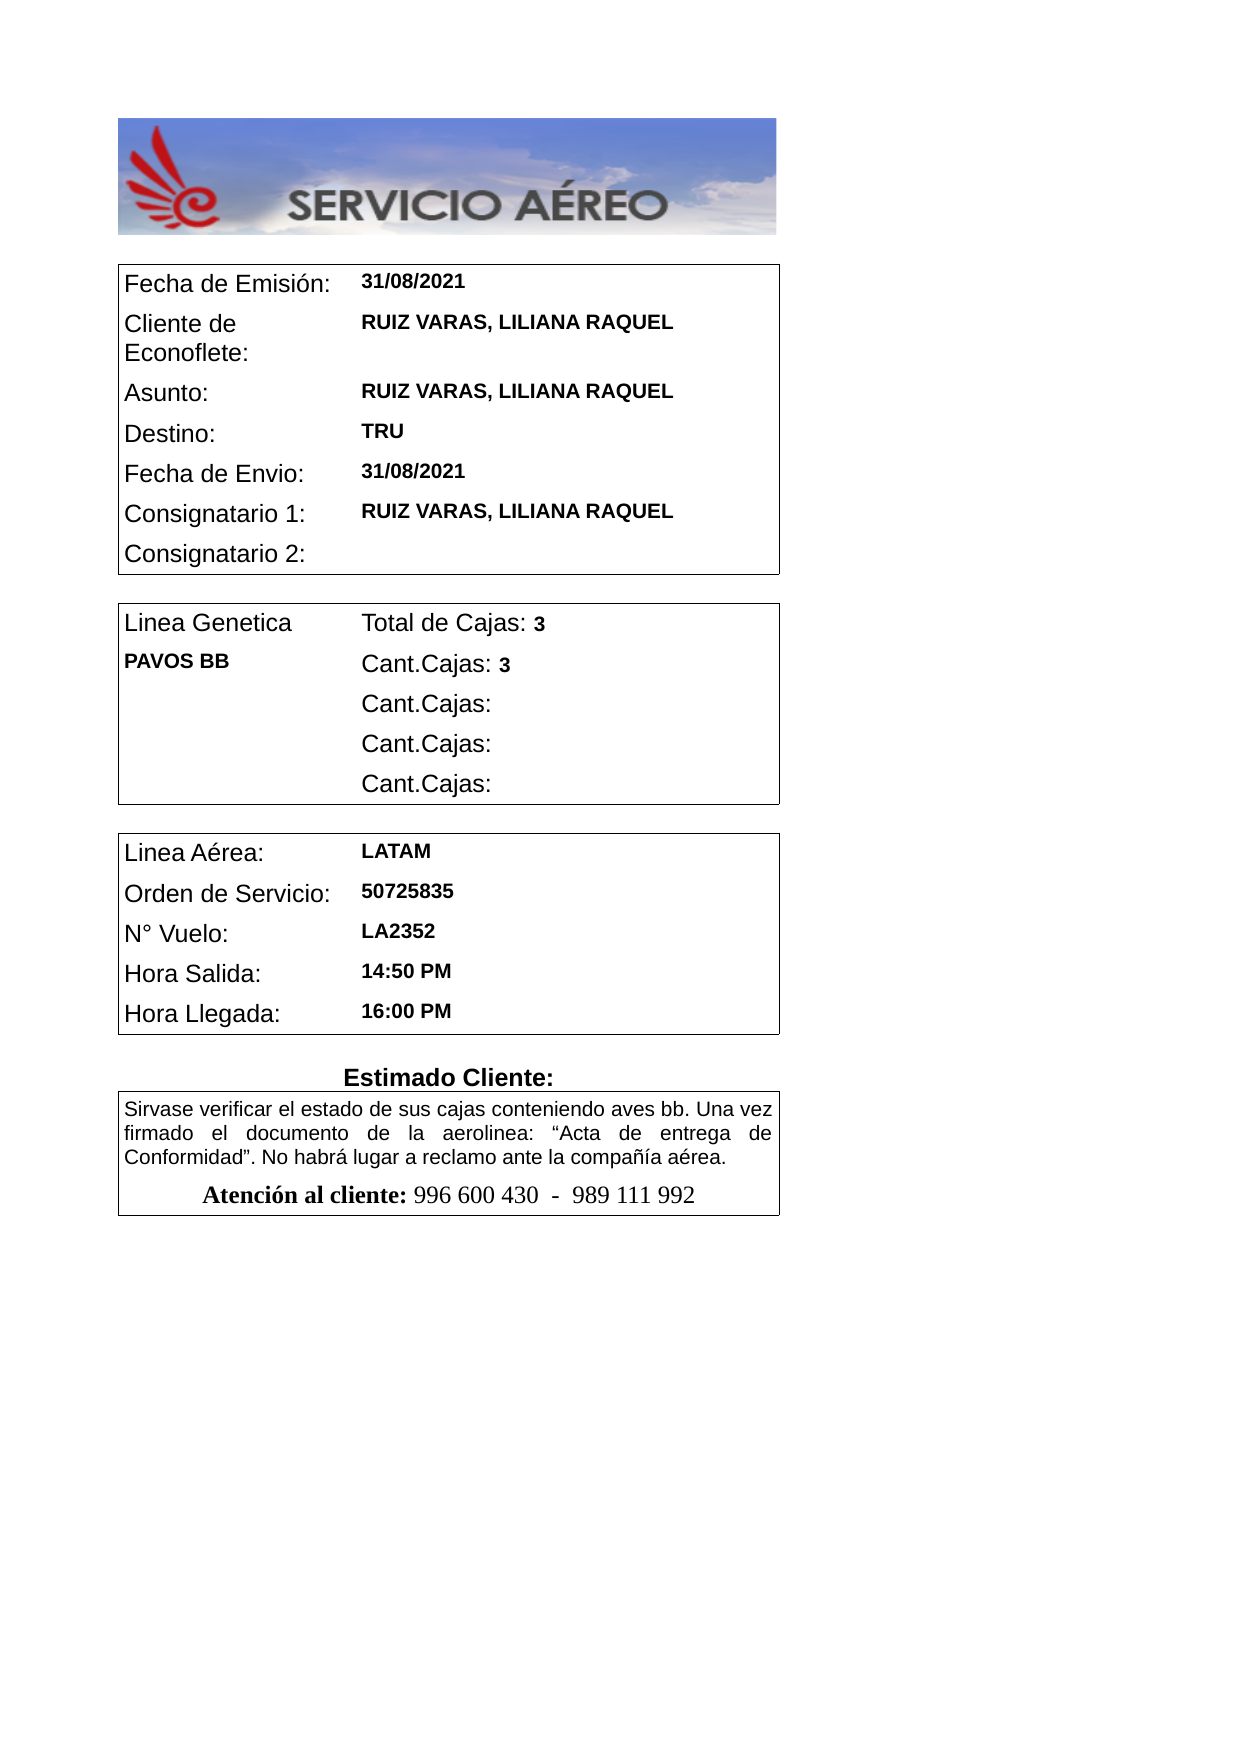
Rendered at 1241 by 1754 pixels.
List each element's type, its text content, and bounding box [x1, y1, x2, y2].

table_cell LATAM [356, 834, 779, 873]
table_cell Total de Cajas: 3 [356, 604, 779, 643]
table_cell [119, 764, 356, 804]
table_cell [118, 575, 356, 603]
table_cell Linea Genetica [119, 604, 356, 643]
table_cell Asunto: [119, 373, 356, 413]
table_cell LA2352 [356, 913, 779, 953]
table_cell [119, 723, 356, 763]
table_cell Cant.Cajas: [356, 764, 779, 804]
table_cell RUIZ VARAS, LILIANA RAQUEL [356, 373, 779, 413]
table_cell 31/08/2021 [356, 453, 779, 493]
table_cell Estimado Cliente: [118, 1035, 779, 1091]
table_cell Cant.Cajas: 3 [356, 643, 779, 683]
table_cell Cant.Cajas: [356, 683, 779, 723]
table_cell TRU [356, 413, 779, 453]
table_header Fecha de Emisión: [119, 265, 356, 304]
table_cell Cliente de Econoflete: [119, 304, 356, 373]
table_cell [356, 534, 779, 574]
table_cell 50725835 [356, 873, 779, 913]
table_cell PAVOS BB [119, 643, 356, 683]
table_cell Fecha de Envio: [119, 453, 356, 493]
table_cell Orden de Servicio: [119, 873, 356, 913]
table_cell N° Vuelo: [119, 913, 356, 953]
table_cell Hora Llegada: [119, 994, 356, 1034]
picture [118, 118, 777, 235]
table_cell Hora Salida: [119, 953, 356, 993]
table_cell [356, 575, 779, 603]
table_header 31/08/2021 [356, 265, 779, 304]
table_cell Linea Aérea: [119, 834, 356, 873]
table_cell [356, 805, 779, 833]
table_cell [118, 805, 356, 833]
table_cell Consignatario 2: [119, 534, 356, 574]
table_cell Sirvase verificar el estado de sus cajas conteniendo aves bb. Una vez firmado el documento de la aerolinea: “Acta de entrega de Conformidad”. No habrá lugar a reclamo ante la compañía aérea. [119, 1092, 779, 1175]
table_cell Consignatario 1: [119, 493, 356, 533]
table_cell RUIZ VARAS, LILIANA RAQUEL [356, 493, 779, 533]
table_cell [119, 683, 356, 723]
table_cell Destino: [119, 413, 356, 453]
table_cell Cant.Cajas: [356, 723, 779, 763]
table_cell 16:00 PM [356, 994, 779, 1034]
table_cell Atención al cliente: 996 600 430 - 989 111 992 [119, 1175, 779, 1215]
table_cell RUIZ VARAS, LILIANA RAQUEL [356, 304, 779, 373]
table_cell 14:50 PM [356, 953, 779, 993]
